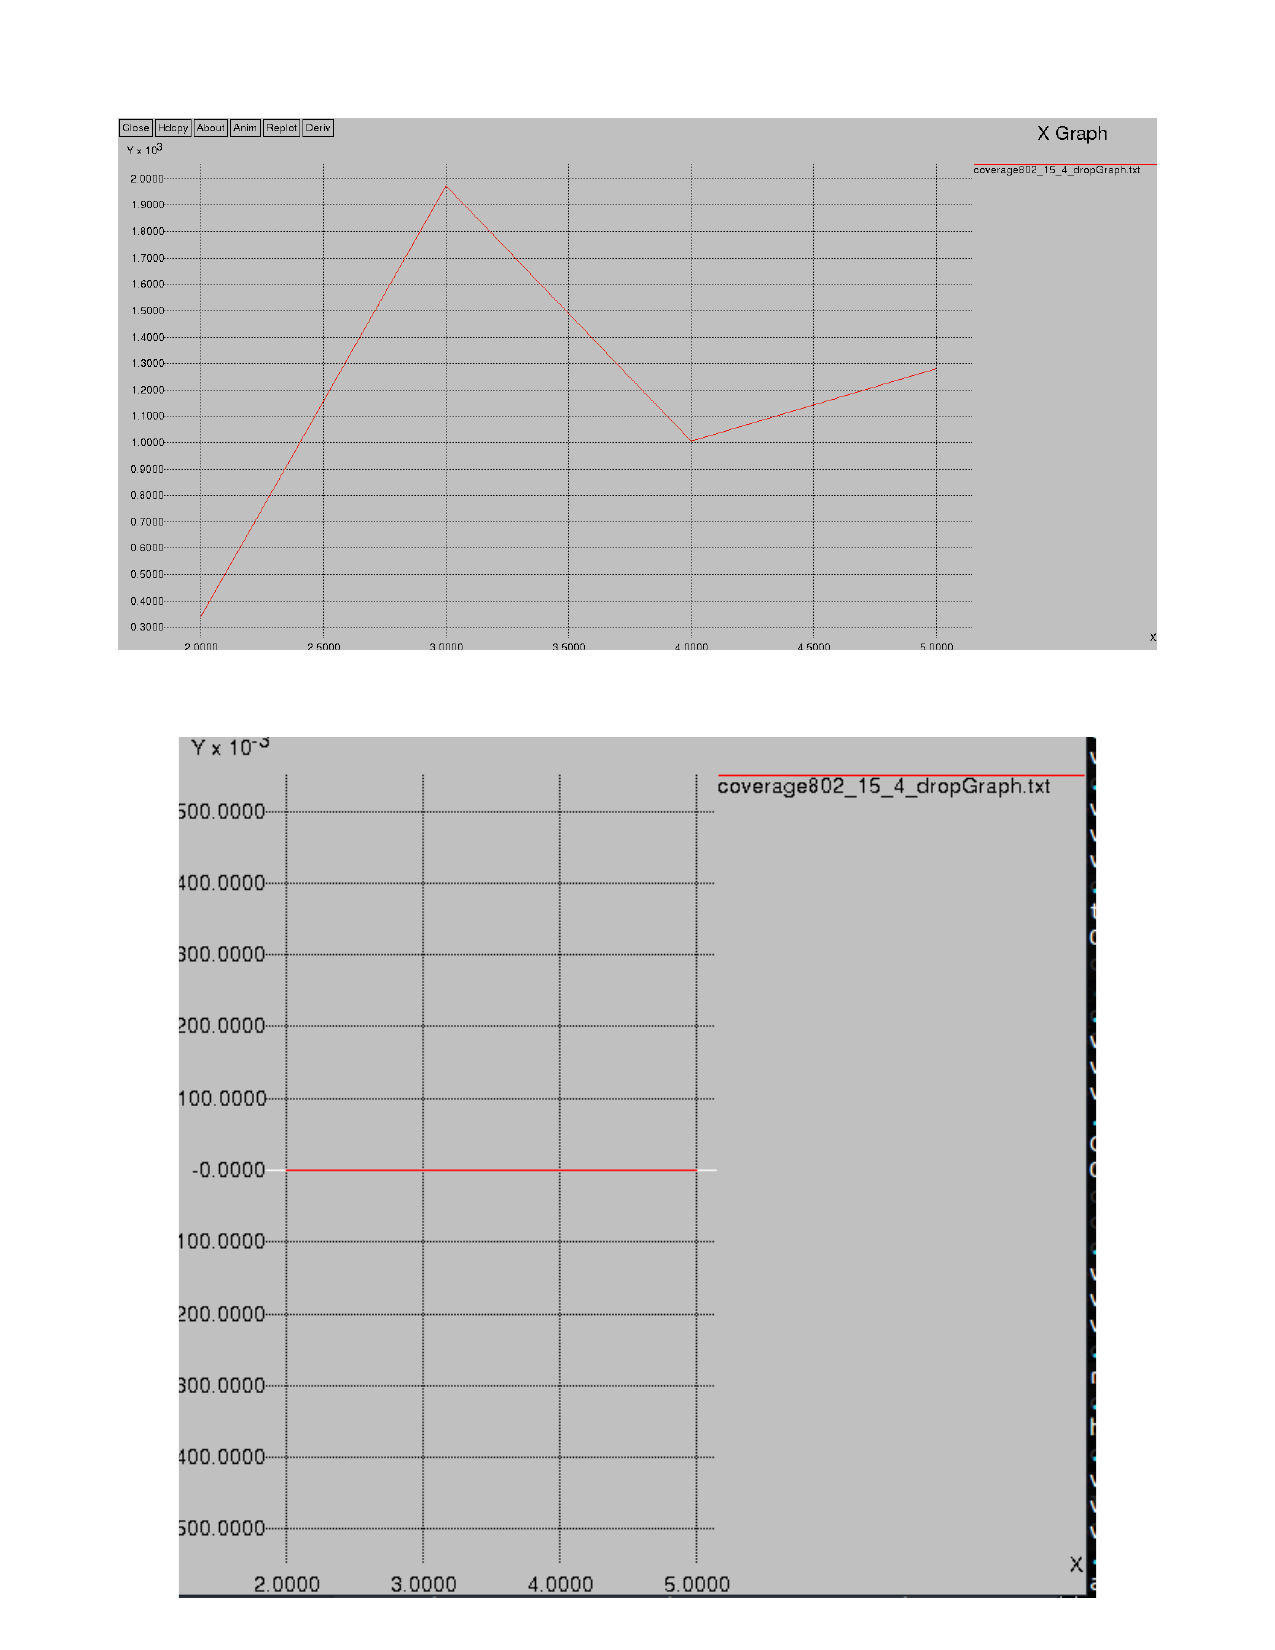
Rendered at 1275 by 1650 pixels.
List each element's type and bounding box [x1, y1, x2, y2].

picture [118, 118, 1157, 650]
picture [178, 737, 1097, 1598]
